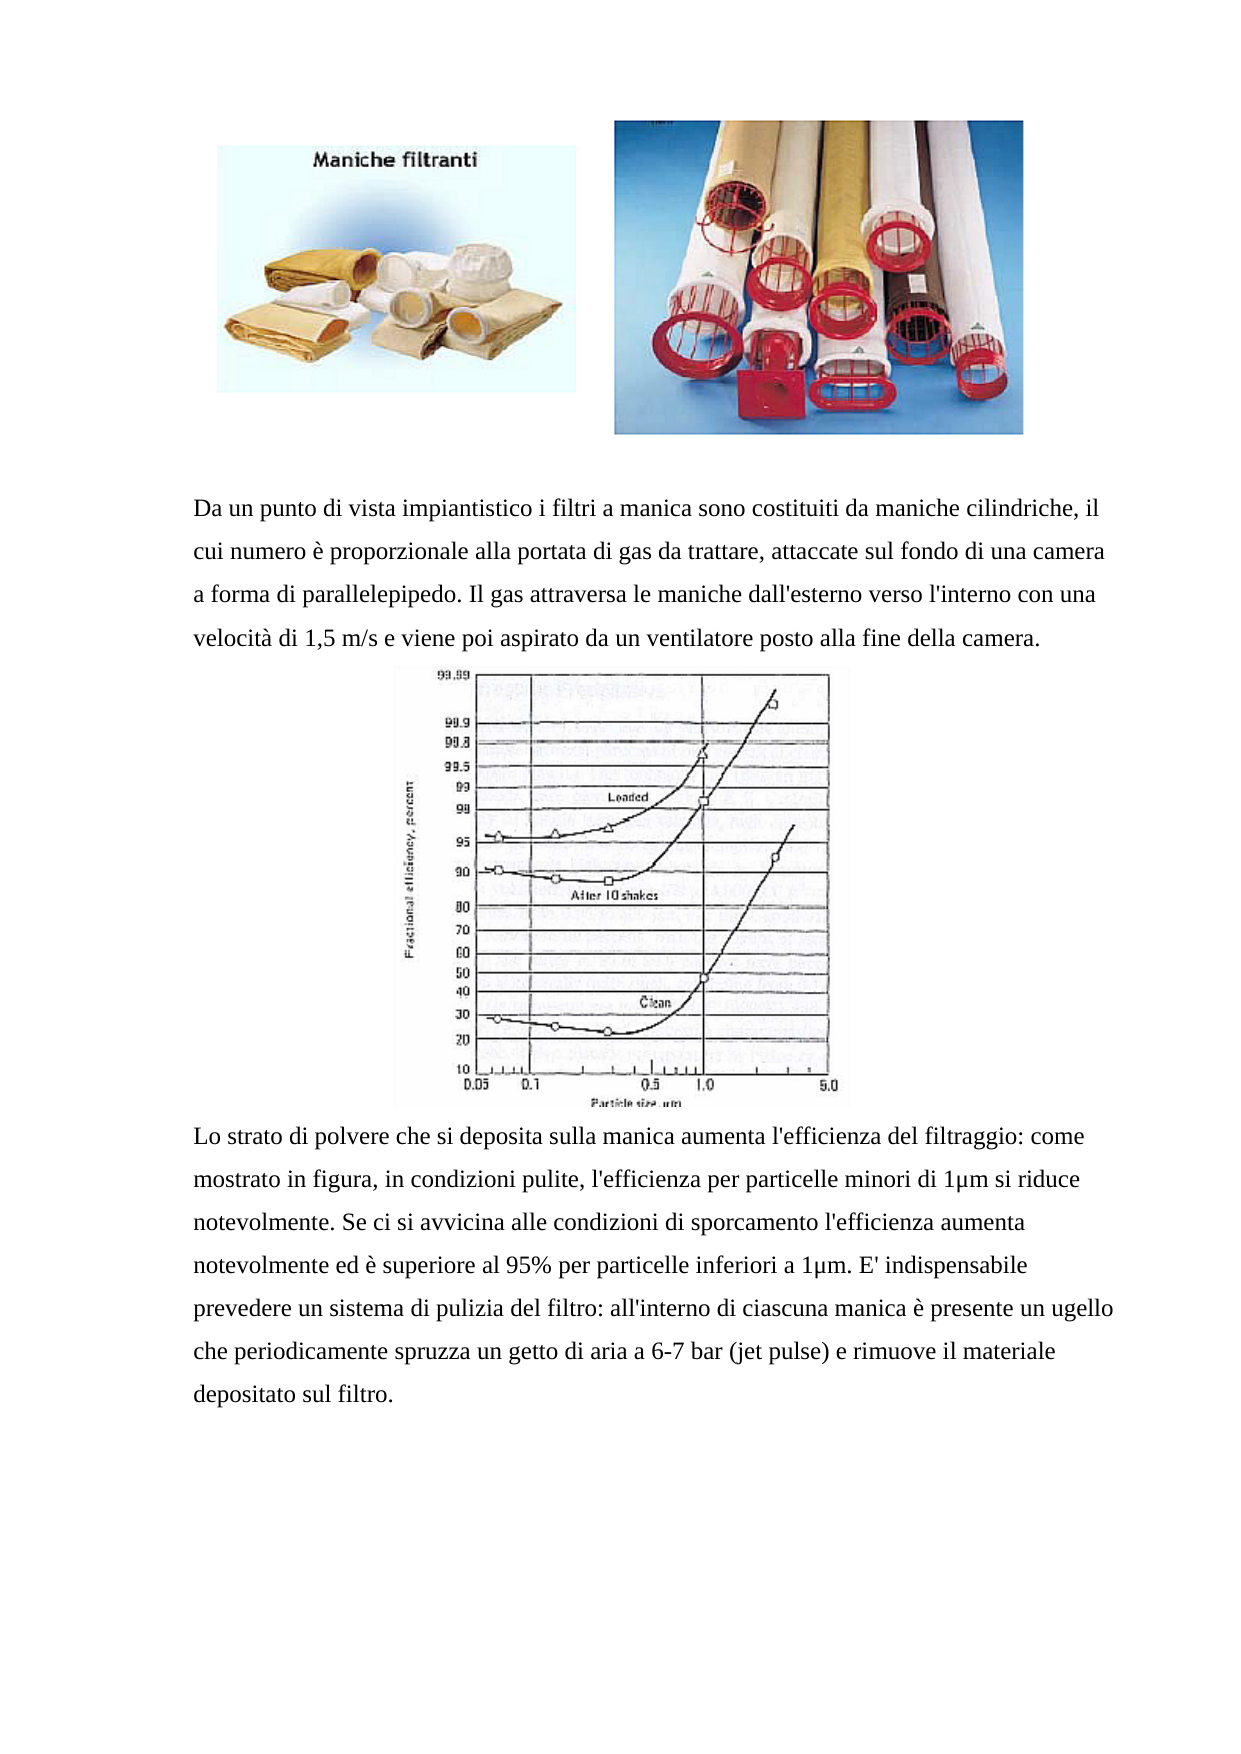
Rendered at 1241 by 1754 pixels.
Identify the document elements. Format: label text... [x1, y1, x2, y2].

picture [216, 118, 1024, 436]
list Lo strato di polvere che si deposita sulla manica aumenta l'efficienza del filtraggio: come mostrato in figura, in condizioni pulite, l'efficienza per particelle minori di 1μm si riduce notevolmente. Se ci si avvicina alle condizioni di sporcamento l'efficienza aumenta notevolmente ed è superiore al 95% per particelle inferiori a 1μm. E' indispensabile prevedere un sistema di pulizia del filtro: all'interno di ciascuna manica è presente un ugello che periodicamente spruzza un getto di aria a 6-7 bar (jet pulse) e rimuove il materiale depositato sul filtro. [156, 666, 1122, 1408]
list Da un punto di vista impiantistico i filtri a manica sono costituiti da maniche cilindriche, il cui numero è proporzionale alla portata di gas da trattare, attaccate sul fondo di una camera a forma di parallelepipedo. Il gas attraversa le maniche dall'esterno verso l'interno con una velocità di 1,5 m/s e viene poi aspirato da un ventilatore posto alla fine della camera. [156, 493, 1122, 651]
picture [385, 665, 855, 1107]
